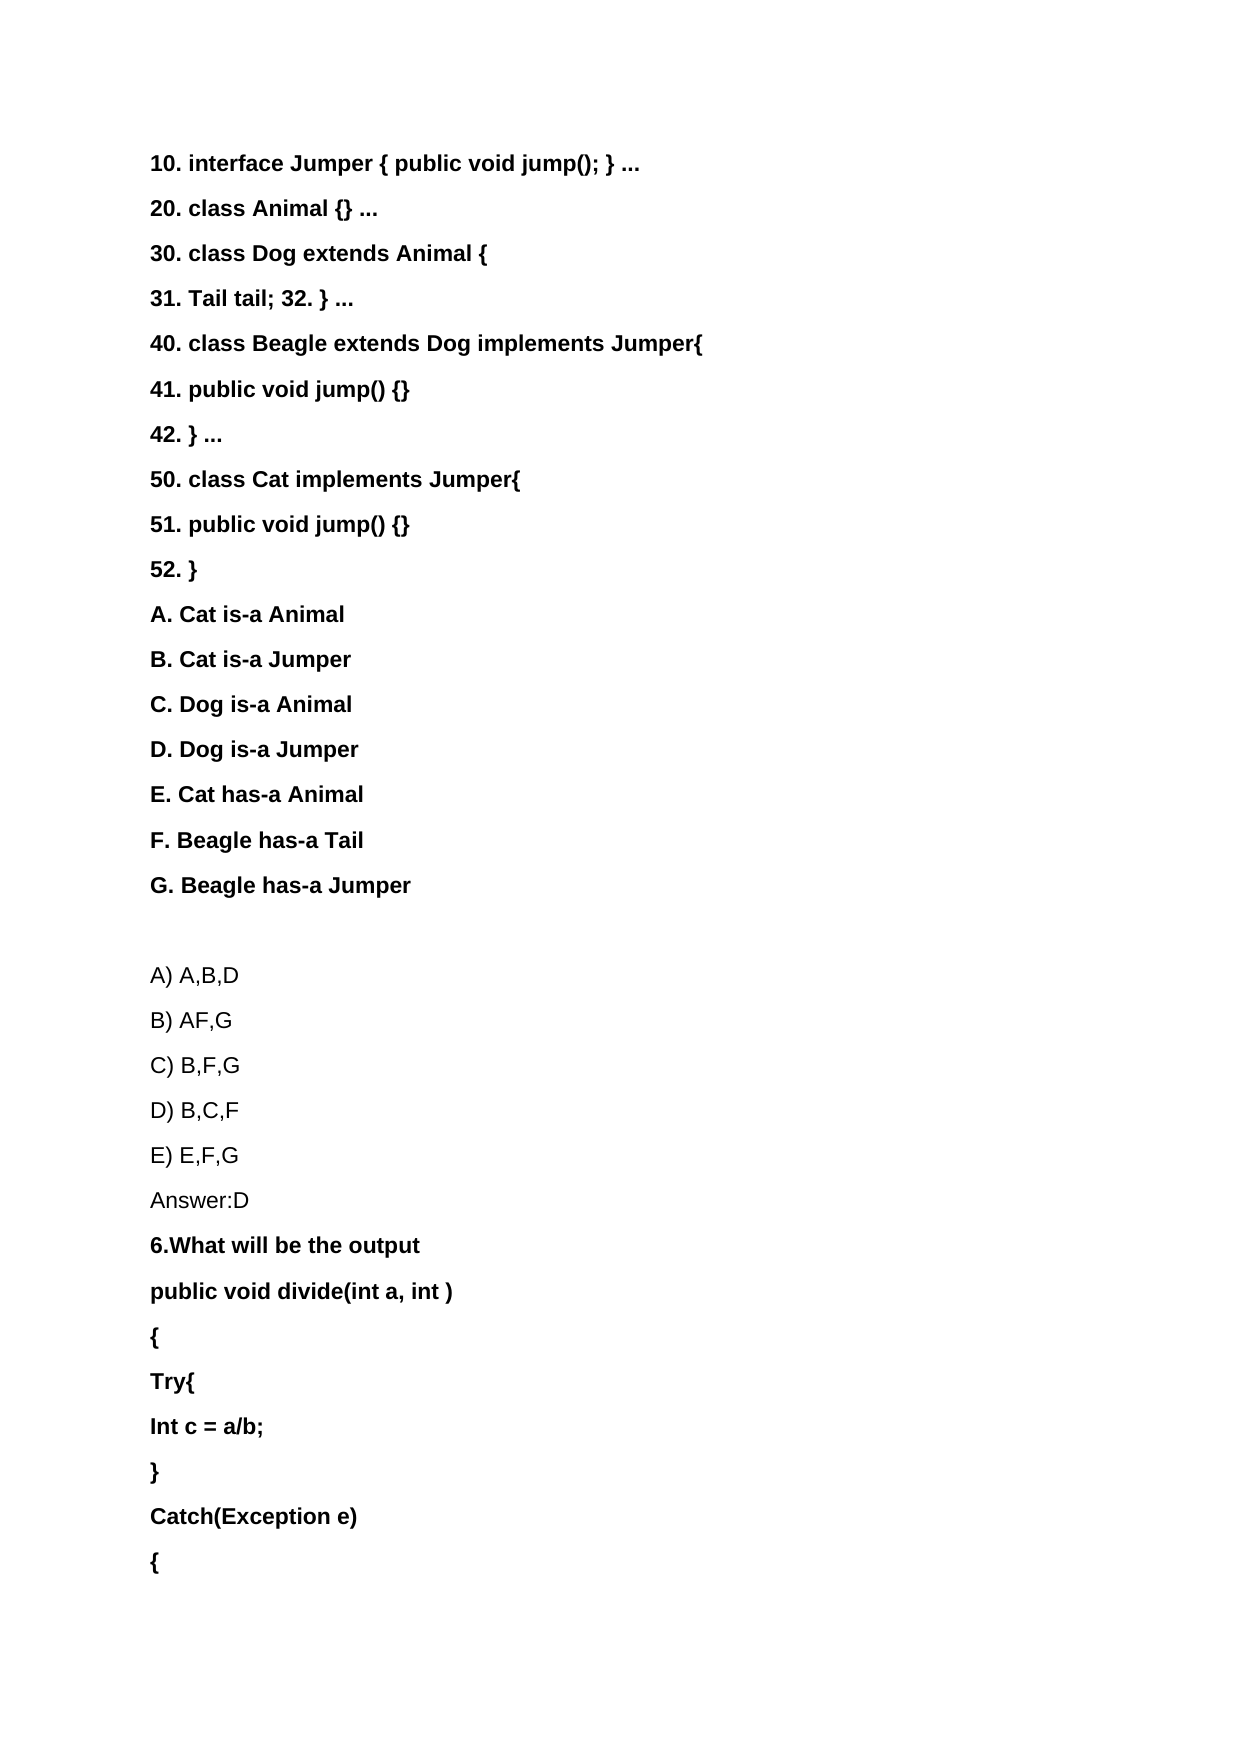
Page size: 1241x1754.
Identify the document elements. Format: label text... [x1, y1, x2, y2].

text C. Dog is-a Animal [150, 691, 1090, 718]
text 10. interface Jumper { public void jump(); } ... [150, 150, 1090, 176]
text D) B,C,F [150, 1097, 1090, 1123]
text G. Beagle has-a Jumper [150, 872, 1090, 898]
text D. Dog is-a Jumper [150, 736, 1090, 763]
text 6.What will be the output [150, 1232, 1090, 1259]
text } [150, 1458, 1090, 1484]
text 30. class Dog extends Animal { [150, 240, 1090, 267]
text { [150, 1323, 1090, 1349]
text public void divide(int a, int ) [150, 1278, 1090, 1304]
text C) B,F,G [150, 1052, 1090, 1078]
text 31. Tail tail; 32. } ... [150, 285, 1090, 312]
text Answer:D [150, 1187, 1090, 1214]
text 51. public void jump() {} [150, 511, 1090, 537]
text 50. class Cat implements Jumper{ [150, 466, 1090, 492]
text 52. } [150, 556, 1090, 582]
text B) AF,G [150, 1007, 1090, 1033]
text F. Beagle has-a Tail [150, 827, 1090, 853]
text 20. class Animal {} ... [150, 195, 1090, 221]
text Try{ [150, 1368, 1090, 1394]
text 42. } ... [150, 421, 1090, 447]
text B. Cat is-a Jumper [150, 646, 1090, 672]
text { [150, 1548, 1090, 1574]
text A) A,B,D [150, 962, 1090, 988]
text Int c = a/b; [150, 1413, 1090, 1439]
text 41. public void jump() {} [150, 376, 1090, 402]
text A. Cat is-a Animal [150, 601, 1090, 627]
text E) E,F,G [150, 1142, 1090, 1169]
text Catch(Exception e) [150, 1503, 1090, 1529]
text 40. class Beagle extends Dog implements Jumper{ [150, 330, 1090, 357]
text E. Cat has-a Animal [150, 781, 1090, 808]
